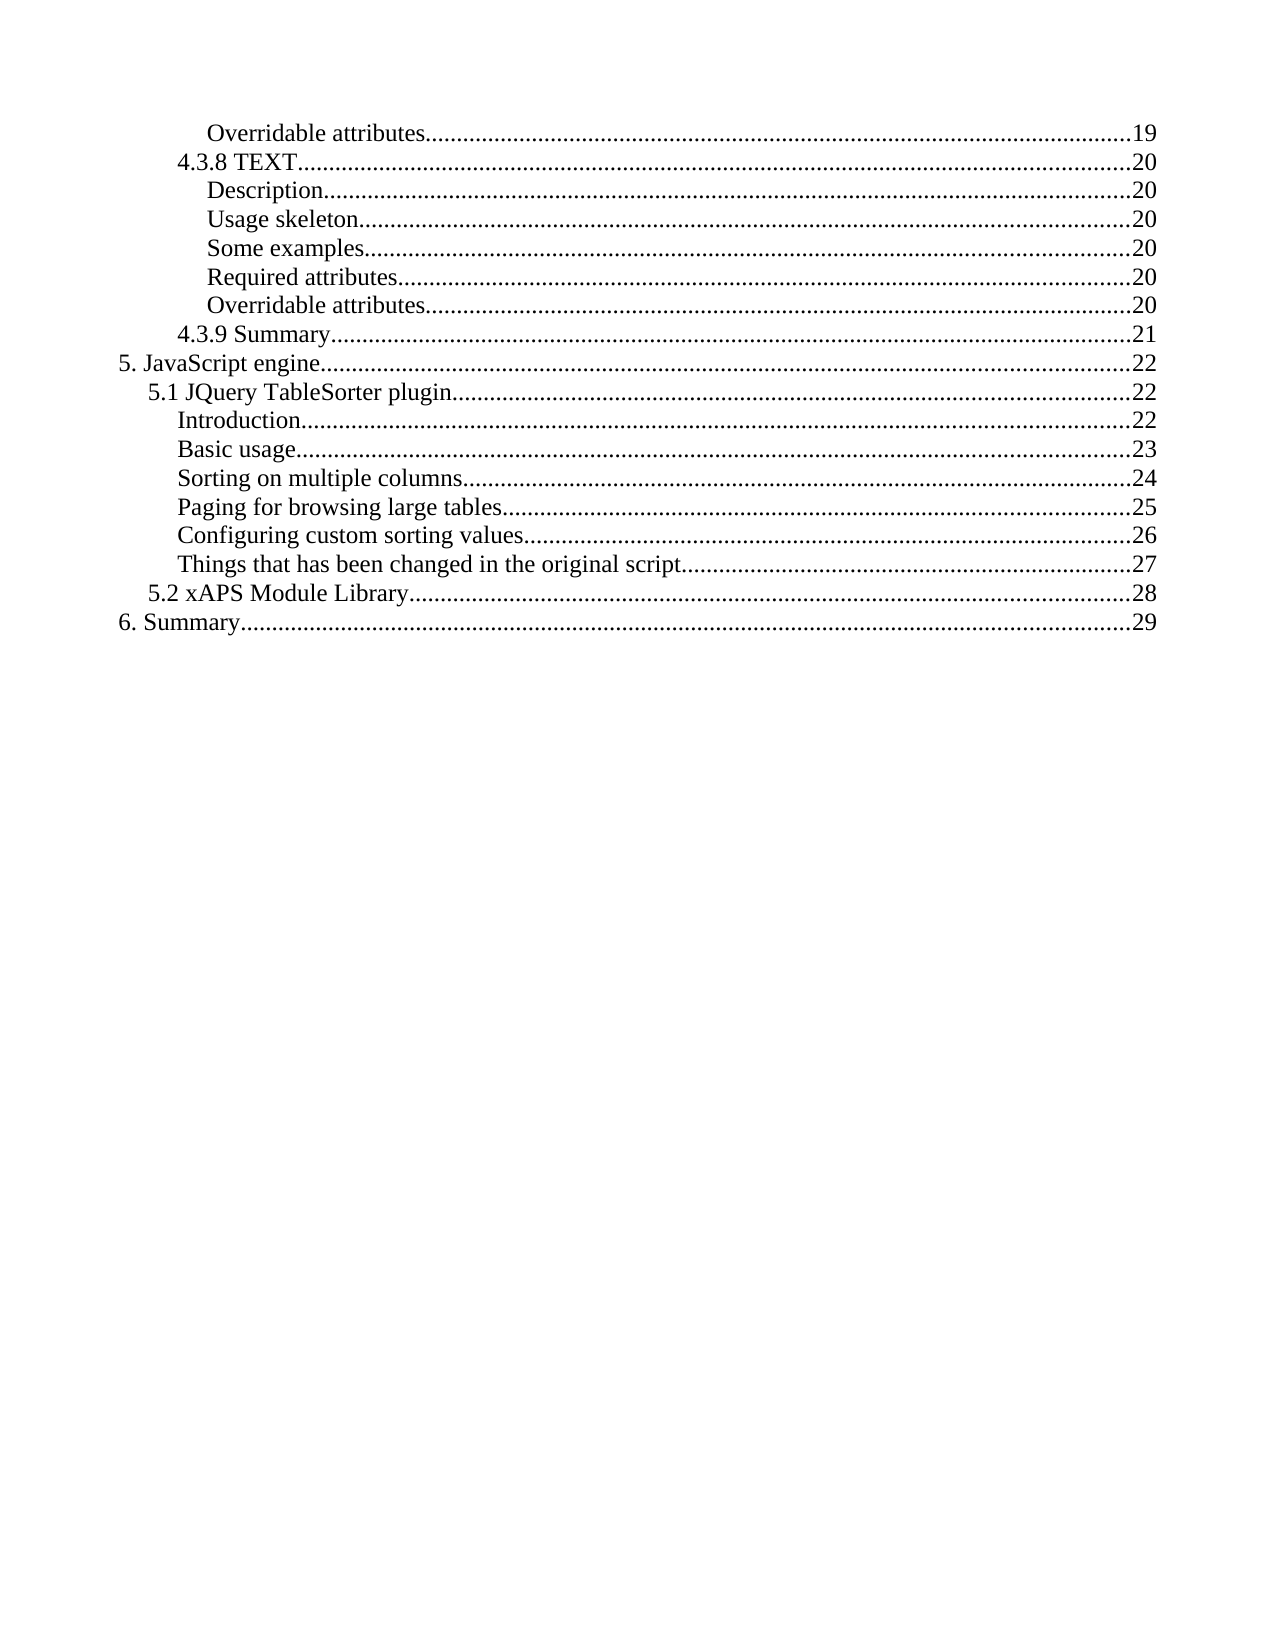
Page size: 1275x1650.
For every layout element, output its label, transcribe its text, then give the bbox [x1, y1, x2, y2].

text 6. Summary 29 [118, 607, 1157, 636]
text Introduction 22 [177, 406, 1157, 434]
text Description 20 [207, 176, 1157, 204]
text Some examples 20 [207, 233, 1157, 262]
text Overridable attributes 20 [207, 291, 1157, 319]
text 5. JavaScript engine 22 [118, 348, 1157, 377]
text Things that has been changed in the original script 27 [177, 549, 1157, 578]
text Basic usage 23 [177, 434, 1157, 463]
text 4.3.9 Summary 21 [177, 319, 1157, 348]
text Paging for browsing large tables 25 [177, 492, 1157, 521]
text Sorting on multiple columns 24 [177, 463, 1157, 492]
text 4.3.8 TEXT 20 [177, 147, 1157, 176]
text Configuring custom sorting values 26 [177, 521, 1157, 549]
text Overridable attributes 19 [207, 118, 1157, 147]
text Usage skeleton 20 [207, 204, 1157, 233]
text 5.1 JQuery TableSorter plugin 22 [148, 377, 1157, 406]
text 5.2 xAPS Module Library 28 [148, 578, 1157, 607]
text Required attributes 20 [207, 262, 1157, 291]
